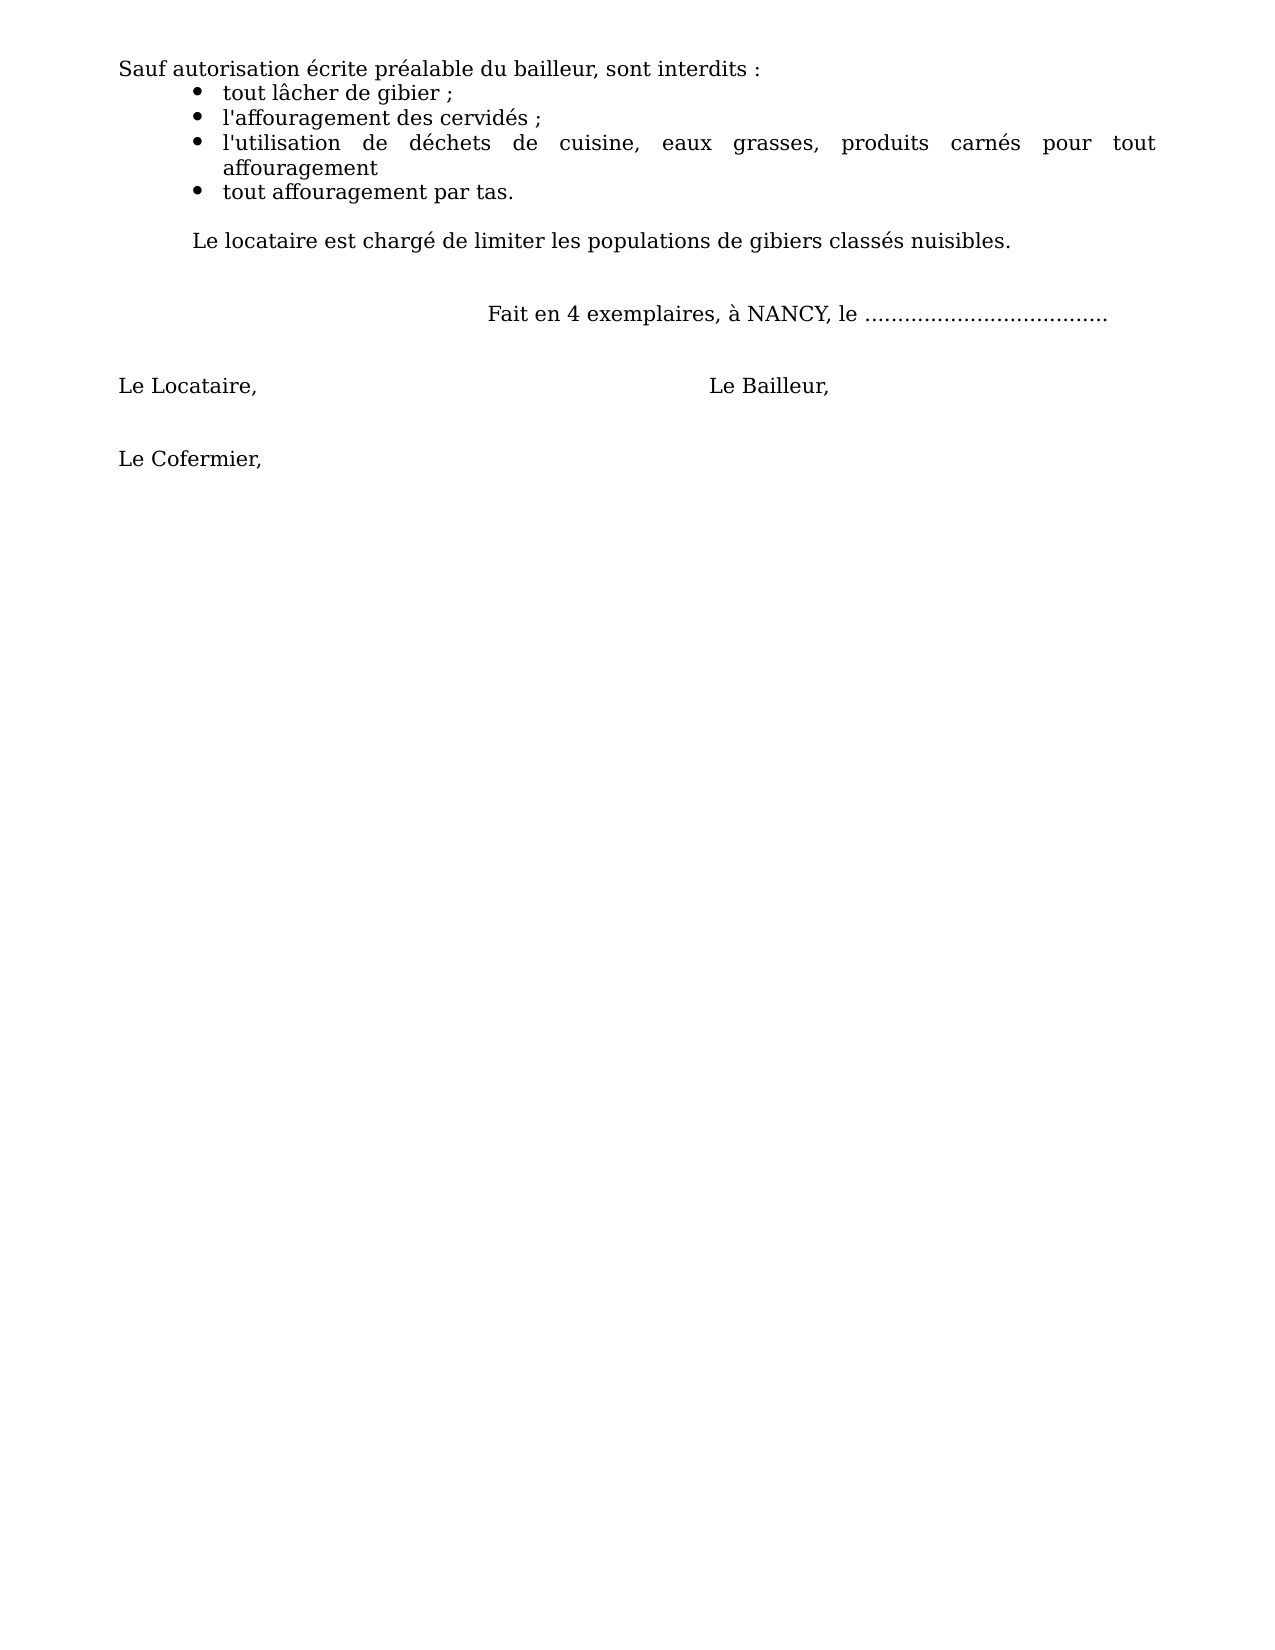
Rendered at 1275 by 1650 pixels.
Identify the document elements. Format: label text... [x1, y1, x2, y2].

text Sauf autorisation écrite préalable du bailleur, sont interdits : [118, 57, 1157, 81]
list tout lâcher de gibier ; [193, 81, 1157, 106]
list l'utilisation de déchets de cuisine, eaux grasses, produits carnés pour tout affouragement [193, 131, 1157, 180]
text </for> [118, 500, 1157, 529]
text Le locataire est chargé de limiter les populations de gibiers classés nuisibles. [118, 229, 1157, 253]
text Fait en 4 exemplaires, à NANCY, le ..................................... [118, 302, 1157, 326]
list l'affouragement des cervidés ; [193, 106, 1157, 131]
text Le Cofermier, [118, 447, 1157, 472]
text Le Locataire, Le Bailleur, [118, 374, 1157, 399]
list tout affouragement par tas. [193, 180, 1157, 204]
